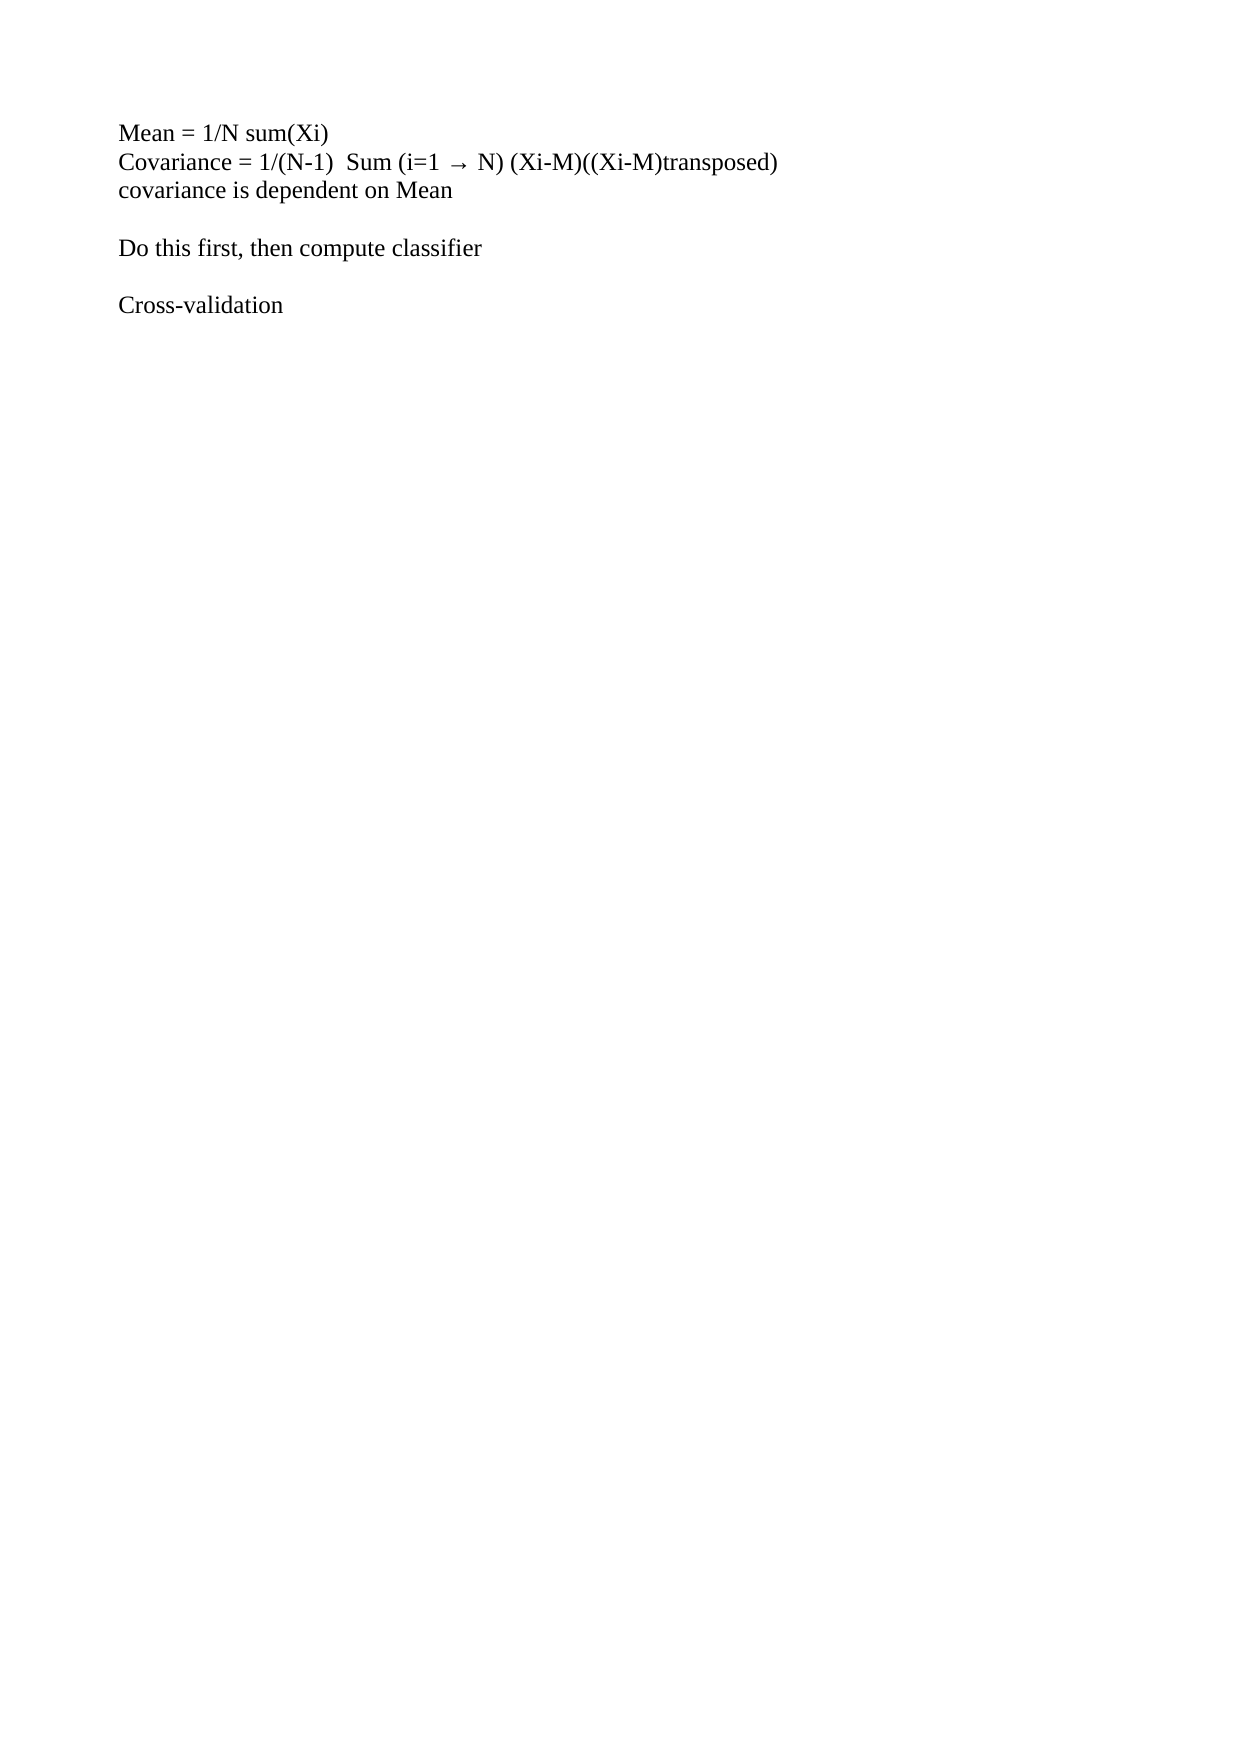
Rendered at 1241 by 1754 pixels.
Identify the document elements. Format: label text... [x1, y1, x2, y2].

text Covariance = 1/(N-1) Sum (i=1 → N) (Xi-M)((Xi-M)transposed) [118, 147, 1122, 176]
text Cross-validation [118, 291, 1122, 319]
text covariance is dependent on Mean [118, 176, 1122, 204]
text Mean = 1/N sum(Xi) [118, 118, 1122, 147]
text Do this first, then compute classifier [118, 233, 1122, 262]
